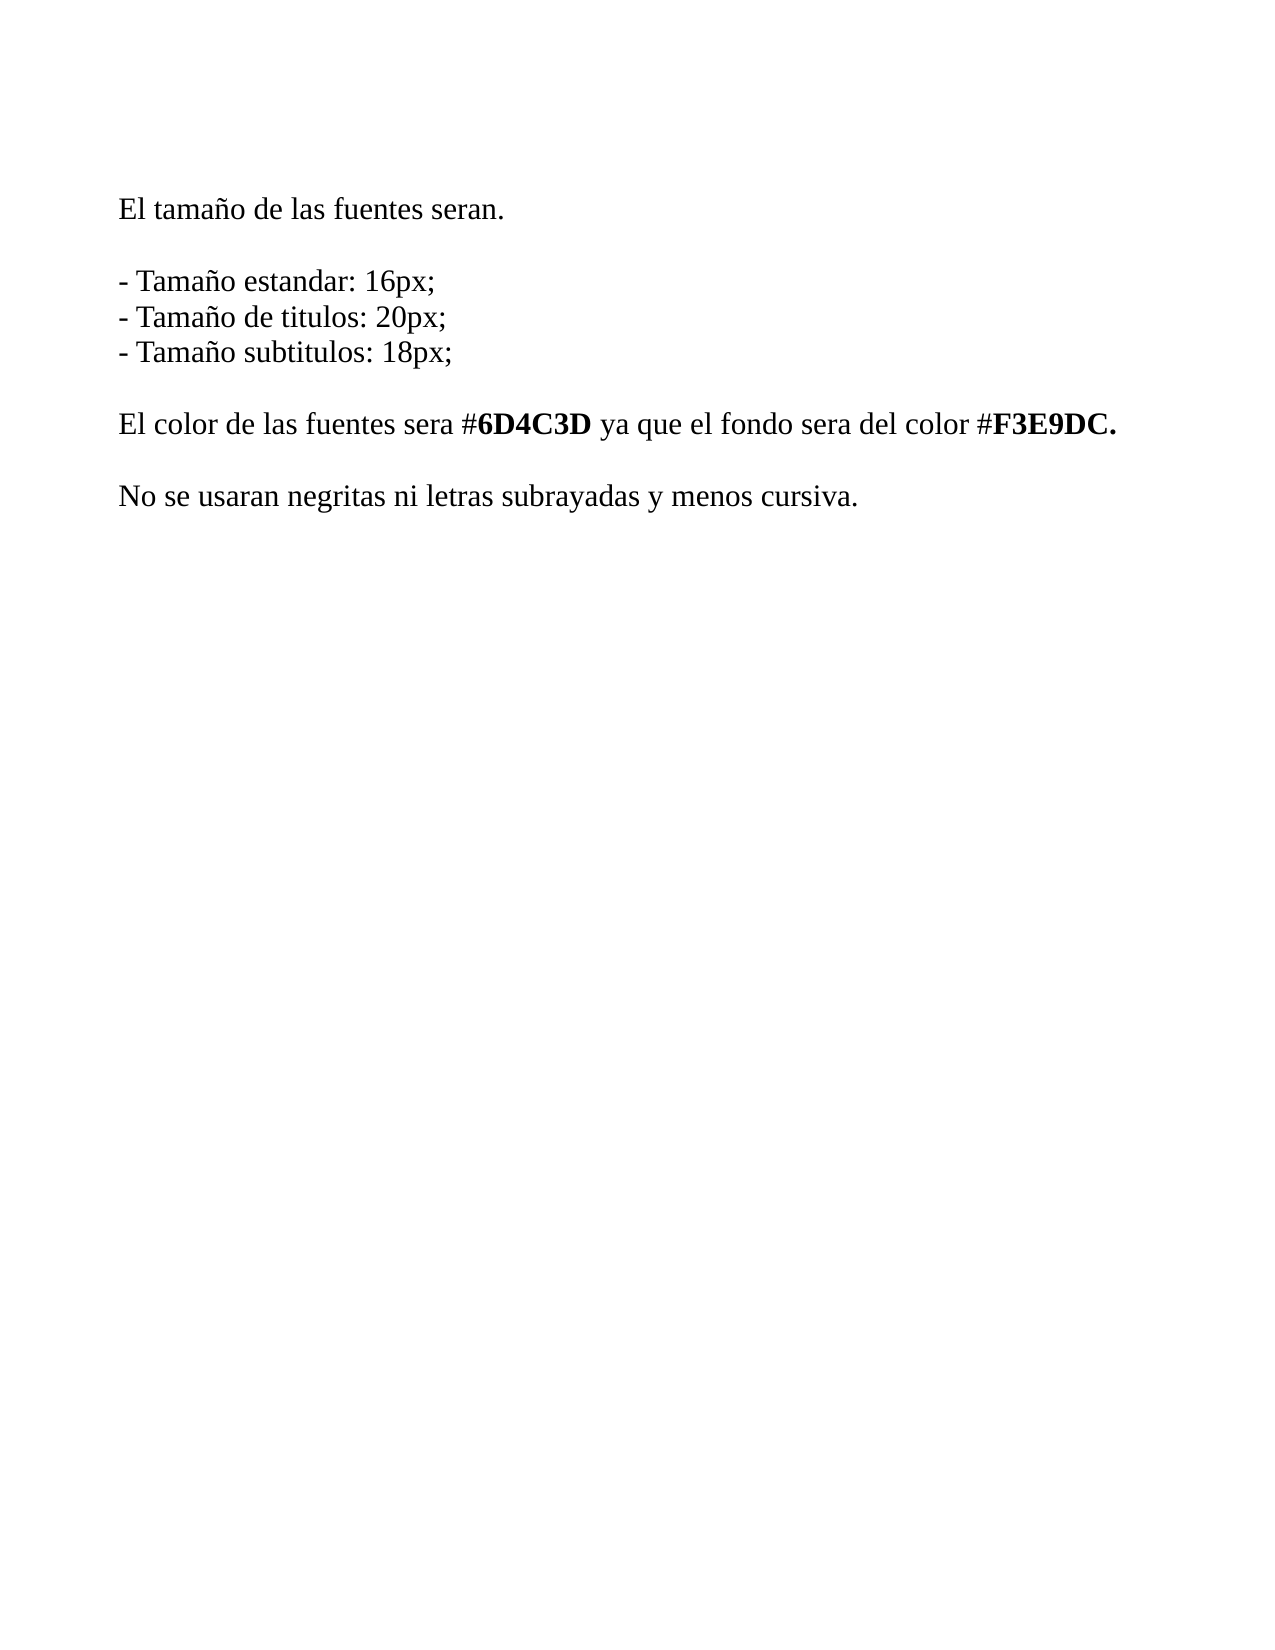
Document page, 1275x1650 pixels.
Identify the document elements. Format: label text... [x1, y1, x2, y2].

text - Tamaño subtitulos: 18px; [118, 334, 1157, 370]
text - Tamaño de titulos: 20px; [118, 298, 1157, 334]
text No se usaran negritas ni letras subrayadas y menos cursiva. [118, 477, 1157, 513]
text El tamaño de las fuentes seran. [118, 190, 1157, 226]
text El color de las fuentes sera #6D4C3D ya que el fondo sera del color #F3E9DC. [118, 406, 1157, 442]
text - Tamaño estandar: 16px; [118, 262, 1157, 298]
